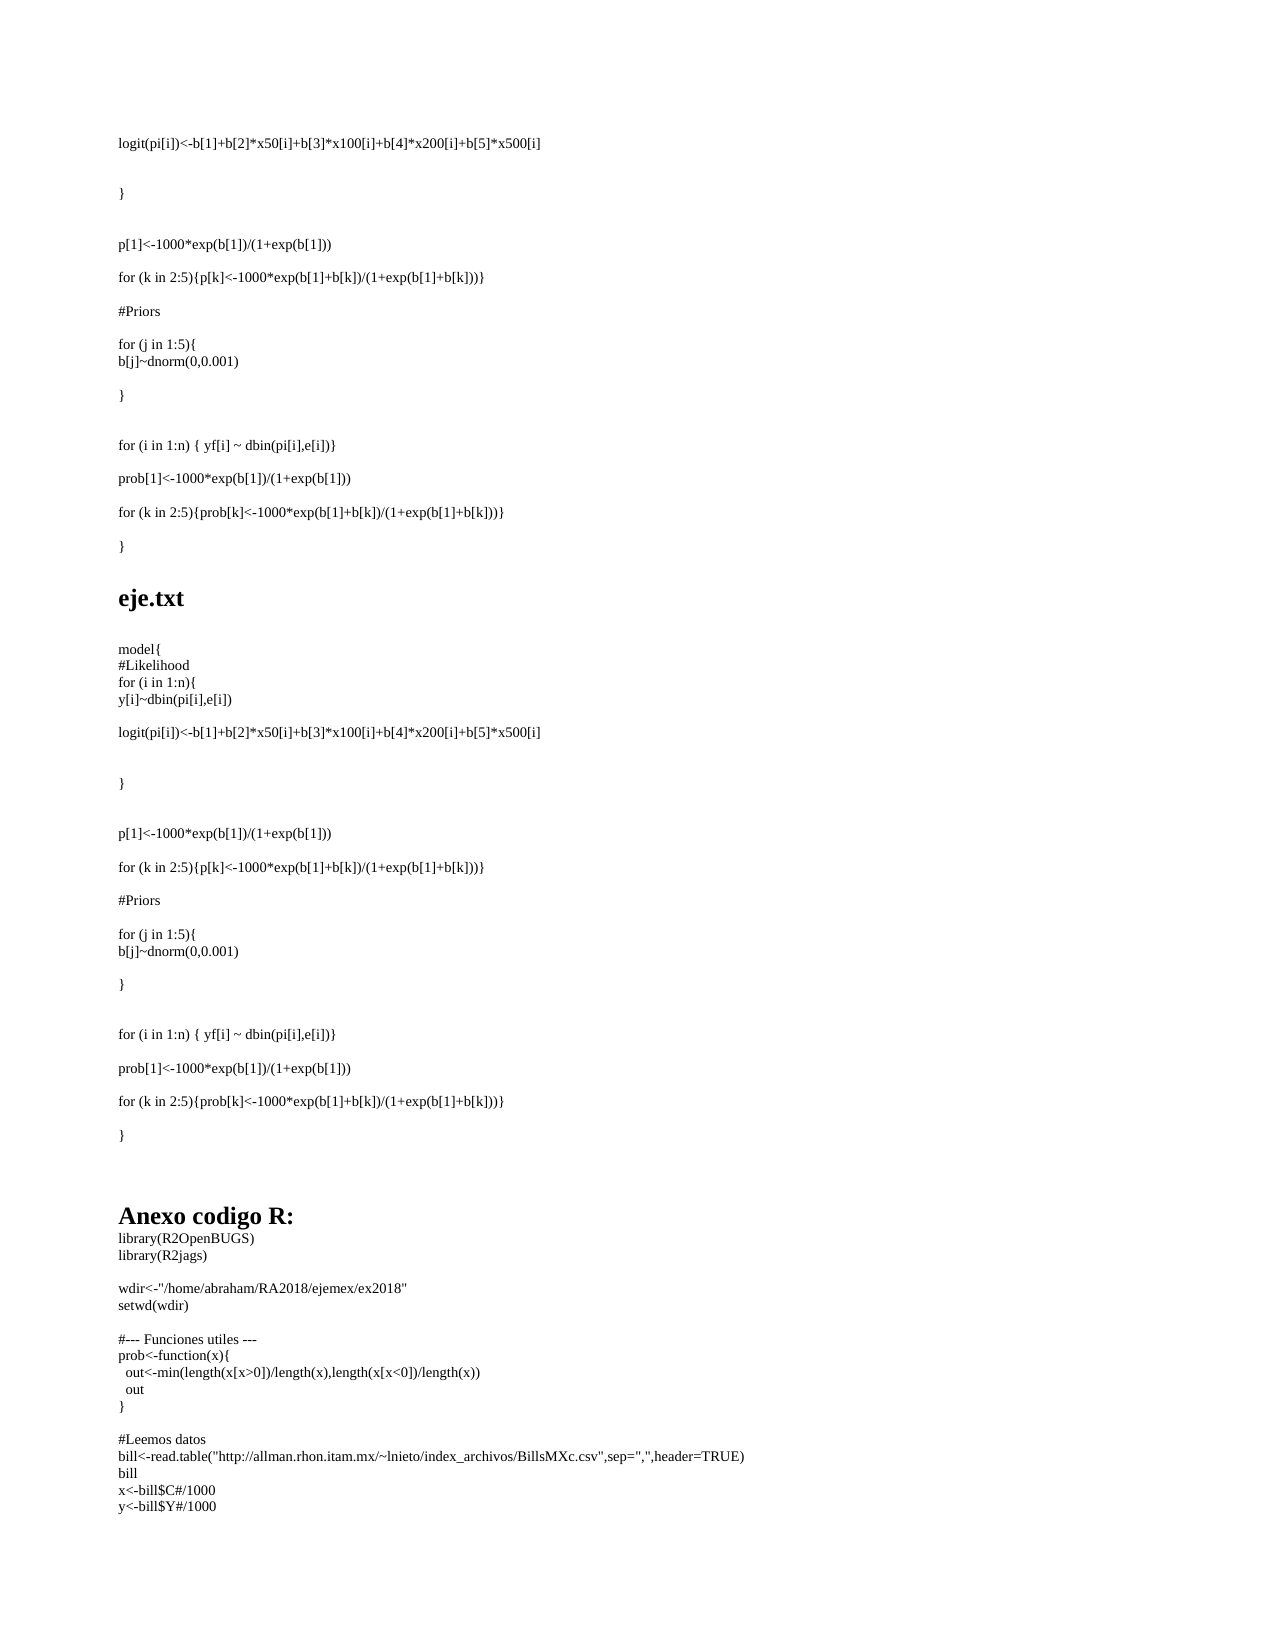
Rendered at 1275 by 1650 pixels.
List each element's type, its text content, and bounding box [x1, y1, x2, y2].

text for (k in 2:5){p[k]<-1000*exp(b[1]+b[k])/(1+exp(b[1]+b[k]))} [118, 269, 1157, 286]
text for (k in 2:5){prob[k]<-1000*exp(b[1]+b[k])/(1+exp(b[1]+b[k]))} [118, 1093, 1157, 1110]
text #Leemos datos [118, 1431, 1157, 1448]
text for (i in 1:n){ [118, 674, 1157, 691]
text prob<-function(x){ [118, 1347, 1157, 1364]
text } [118, 386, 1157, 403]
text logit(pi[i])<-b[1]+b[2]*x50[i]+b[3]*x100[i]+b[4]*x200[i]+b[5]*x500[i] [118, 135, 1157, 152]
text wdir<-"/home/abraham/RA2018/ejemex/ex2018" [118, 1280, 1157, 1297]
text prob[1]<-1000*exp(b[1])/(1+exp(b[1])) [118, 470, 1157, 487]
text library(R2jags) [118, 1247, 1157, 1263]
text model{ [118, 640, 1157, 657]
text } [118, 537, 1157, 554]
text prob[1]<-1000*exp(b[1])/(1+exp(b[1])) [118, 1060, 1157, 1076]
text Anexo codigo R: [118, 1201, 1157, 1230]
text for (j in 1:5){ [118, 926, 1157, 942]
text } [118, 185, 1157, 202]
text #Priors [118, 892, 1157, 909]
text out [118, 1381, 1157, 1397]
text x<-bill$C#/1000 [118, 1481, 1157, 1498]
text } [118, 1127, 1157, 1143]
text p[1]<-1000*exp(b[1])/(1+exp(b[1])) [118, 236, 1157, 252]
text for (i in 1:n) { yf[i] ~ dbin(pi[i],e[i])} [118, 1026, 1157, 1043]
text y[i]~dbin(pi[i],e[i]) [118, 691, 1157, 707]
text } [118, 976, 1157, 993]
text } [118, 774, 1157, 791]
text b[j]~dnorm(0,0.001) [118, 942, 1157, 959]
text #Likelihood [118, 657, 1157, 674]
text b[j]~dnorm(0,0.001) [118, 353, 1157, 370]
text out<-min(length(x[x>0])/length(x),length(x[x<0])/length(x)) [118, 1364, 1157, 1381]
text eje.txt [118, 583, 1157, 612]
text #Priors [118, 303, 1157, 319]
text logit(pi[i])<-b[1]+b[2]*x50[i]+b[3]*x100[i]+b[4]*x200[i]+b[5]*x500[i] [118, 724, 1157, 741]
text bill [118, 1464, 1157, 1481]
text setwd(wdir) [118, 1297, 1157, 1314]
text for (k in 2:5){prob[k]<-1000*exp(b[1]+b[k])/(1+exp(b[1]+b[k]))} [118, 504, 1157, 521]
text bill<-read.table("http://allman.rhon.itam.mx/~lnieto/index_archivos/BillsMXc.csv",sep=",",header=TRUE) [118, 1448, 1157, 1464]
text #--- Funciones utiles --- [118, 1330, 1157, 1347]
text p[1]<-1000*exp(b[1])/(1+exp(b[1])) [118, 825, 1157, 842]
text y<-bill$Y#/1000 [118, 1498, 1157, 1515]
text for (j in 1:5){ [118, 336, 1157, 353]
text for (i in 1:n) { yf[i] ~ dbin(pi[i],e[i])} [118, 437, 1157, 453]
text library(R2OpenBUGS) [118, 1230, 1157, 1247]
text } [118, 1397, 1157, 1414]
text for (k in 2:5){p[k]<-1000*exp(b[1]+b[k])/(1+exp(b[1]+b[k]))} [118, 858, 1157, 875]
